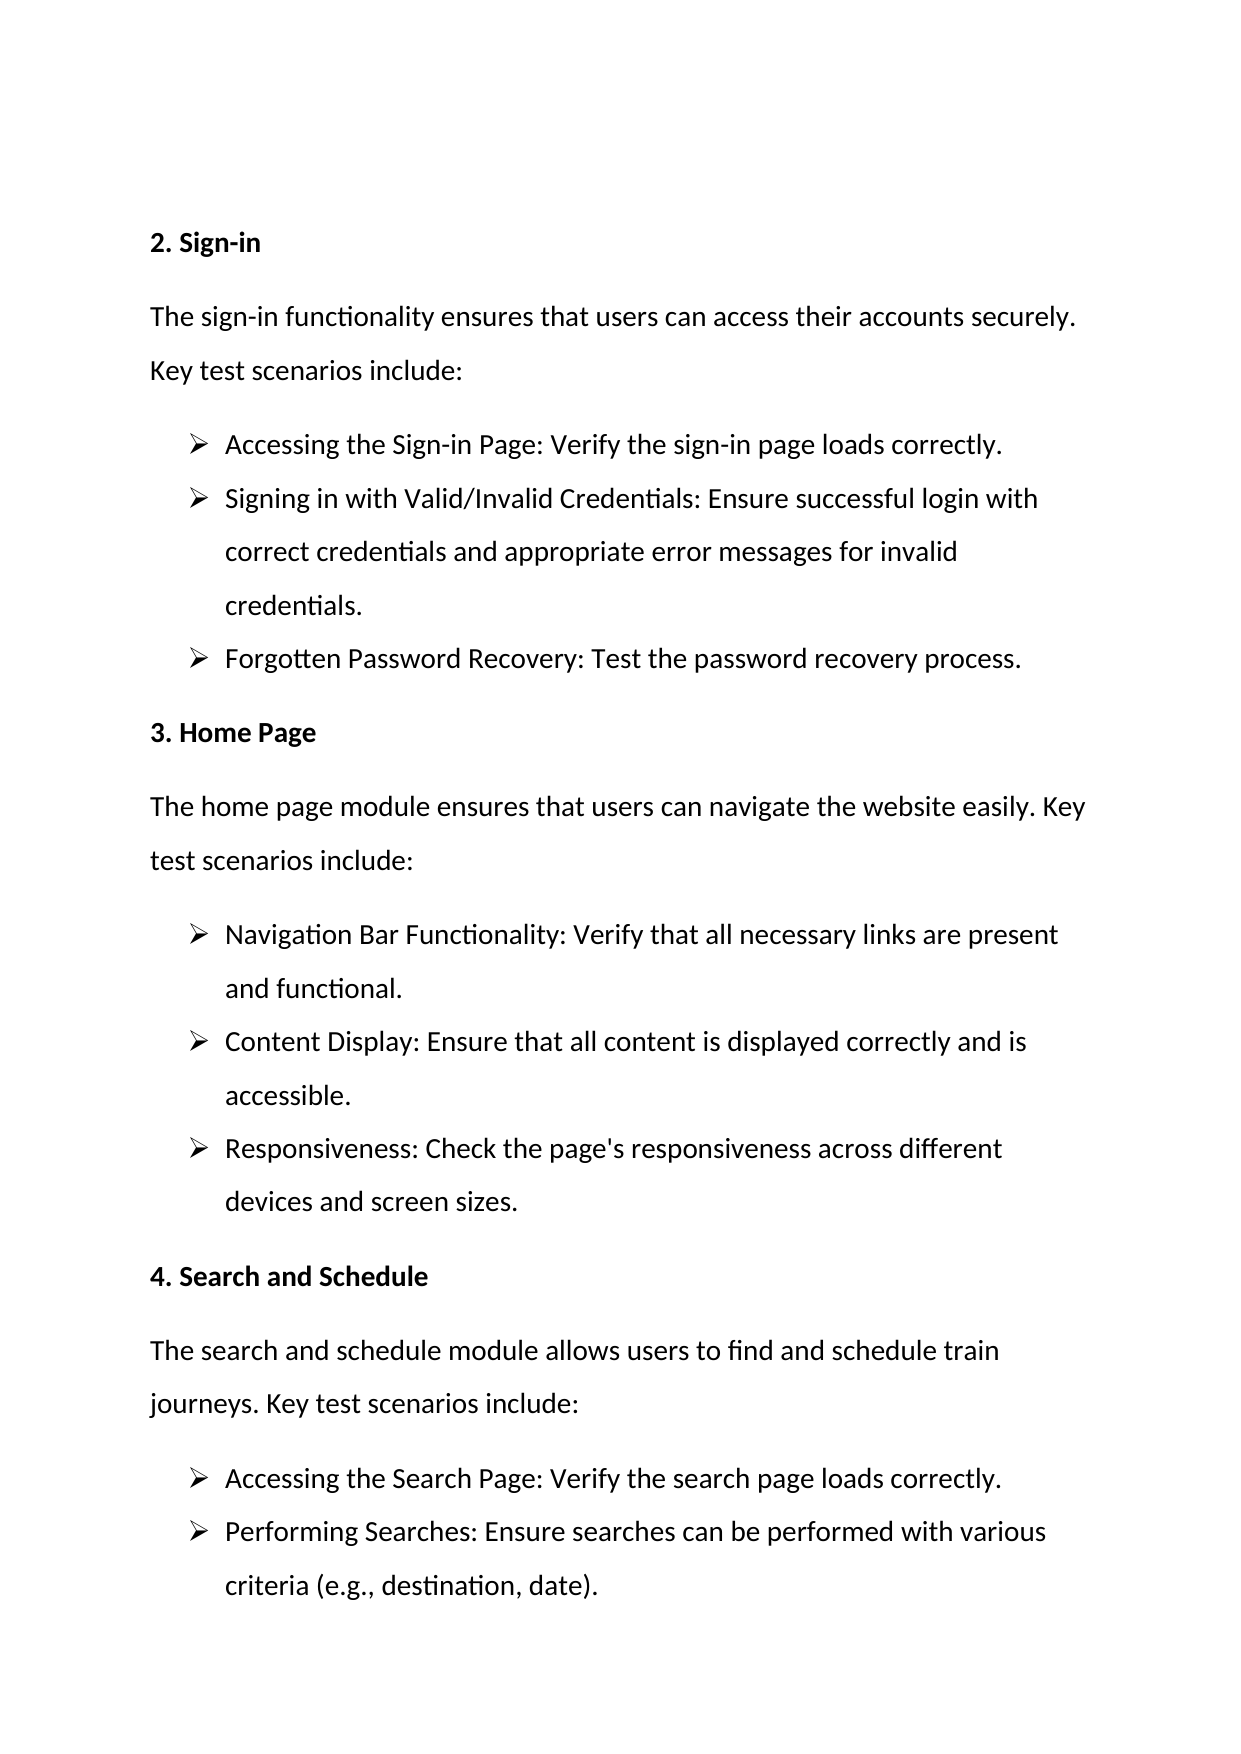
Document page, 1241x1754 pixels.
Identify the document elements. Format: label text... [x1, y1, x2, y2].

text 3. Home Page [150, 714, 1090, 750]
list Accessing the Search Page: Verify the search page loads correctly. [187, 1460, 1090, 1495]
text The home page module ensures that users can navigate the website easily. Key test scenarios include: [150, 788, 1090, 878]
list Forgotten Password Recovery: Test the password recovery process. [187, 640, 1090, 676]
list Content Display: Ensure that all content is displayed correctly and is accessible. [187, 1023, 1090, 1112]
text 2. Sign-in [150, 224, 1090, 260]
text 4. Search and Schedule [150, 1258, 1090, 1293]
list Accessing the Sign-in Page: Verify the sign-in page loads correctly. [187, 426, 1090, 462]
list Navigation Bar Functionality: Verify that all necessary links are present and functional. [187, 916, 1090, 1005]
list Signing in with Valid/Invalid Credentials: Ensure successful login with correct credentials and appropriate error messages for invalid credentials. [187, 480, 1090, 622]
text The sign-in functionality ensures that users can access their accounts securely. Key test scenarios include: [150, 298, 1090, 388]
list Performing Searches: Ensure searches can be performed with various criteria (e.g., destination, date). [187, 1513, 1090, 1602]
text The search and schedule module allows users to find and schedule train journeys. Key test scenarios include: [150, 1332, 1090, 1421]
list Responsiveness: Check the page's responsiveness across different devices and screen sizes. [187, 1130, 1090, 1219]
